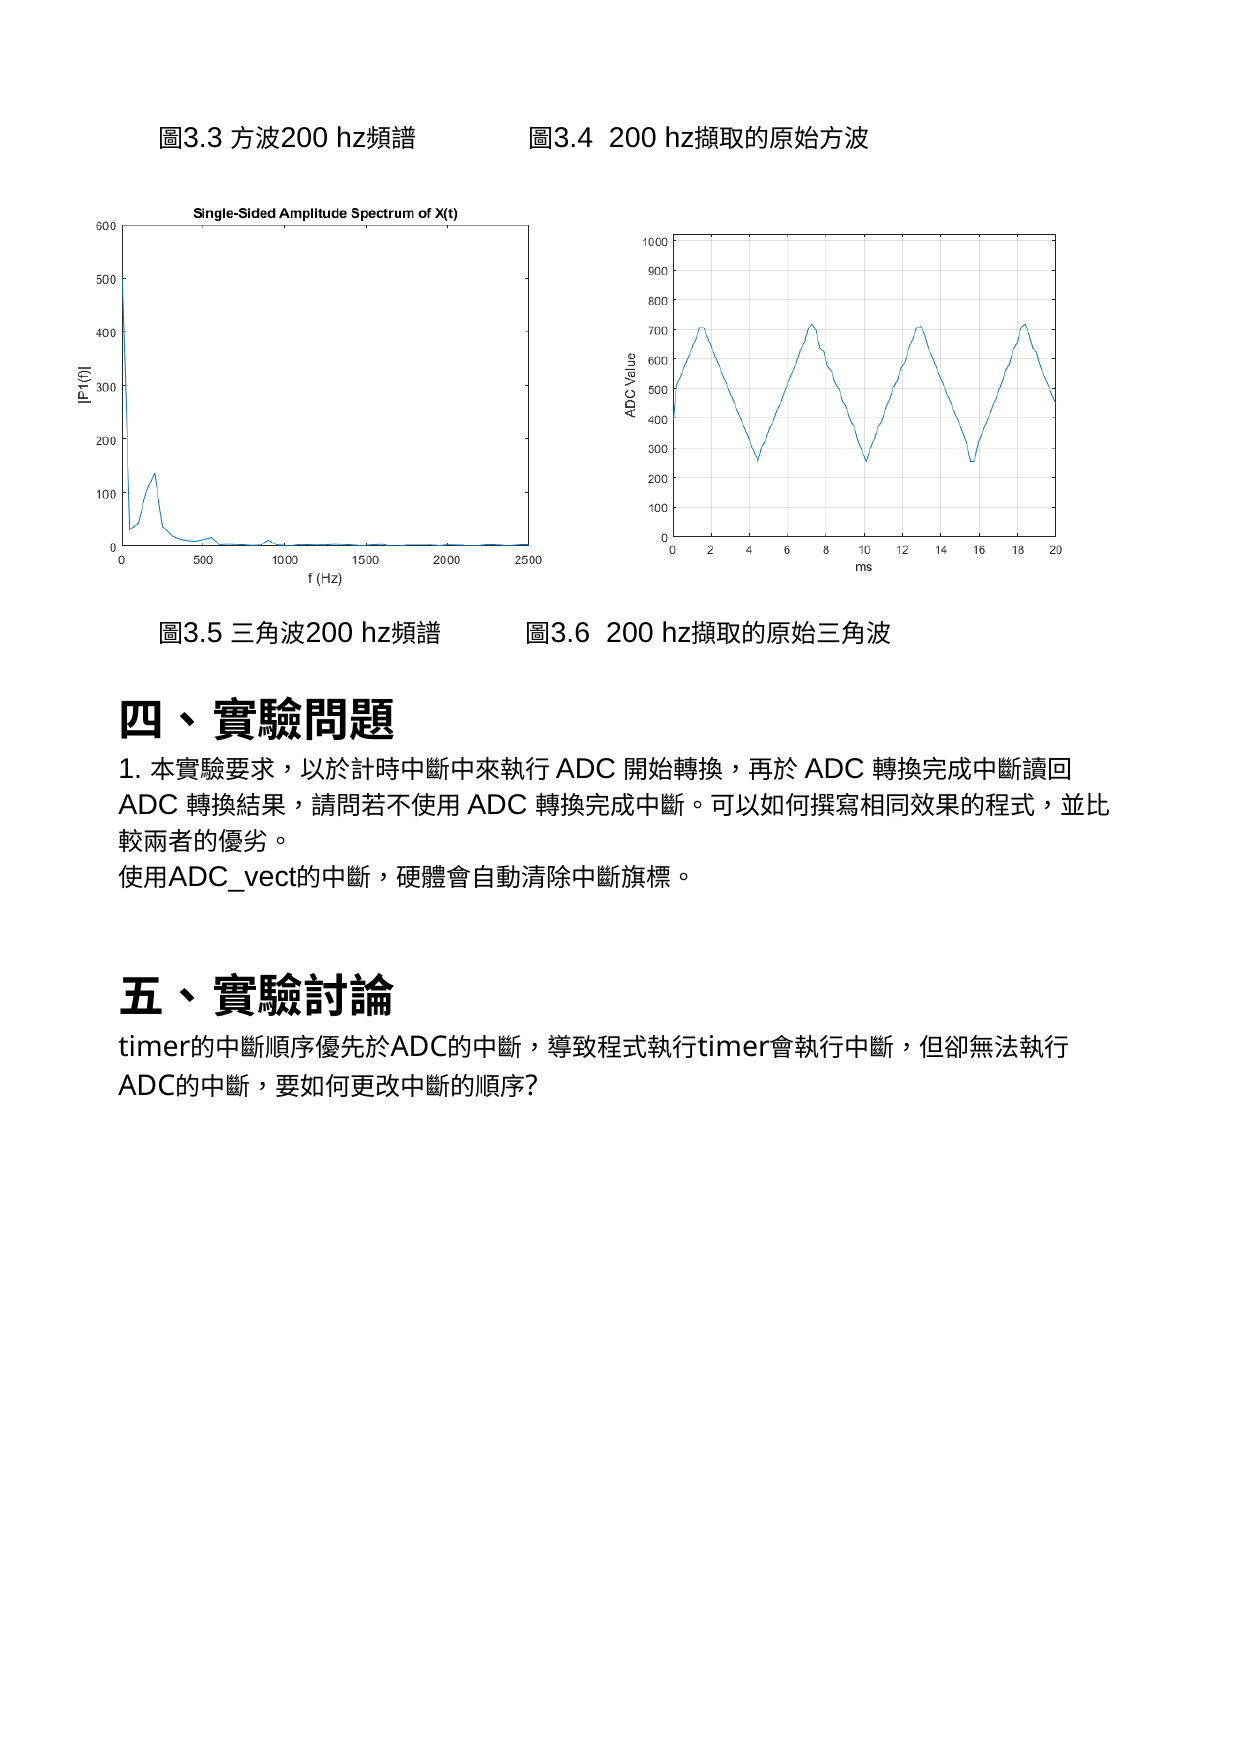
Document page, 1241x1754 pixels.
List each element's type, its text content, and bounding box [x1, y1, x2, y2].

text 圖3.5 三角波200 hz頻譜 圖3.6 200 hz擷取的原始三角波 [118, 614, 1122, 650]
text 圖3.3 方波200 hz頻譜 圖3.4 200 hz擷取的原始方波 [118, 118, 1122, 154]
picture [53, 195, 578, 589]
list 實驗討論 [118, 960, 1122, 1026]
text 1. 本實驗要求，以於計時中斷中來執行 ADC 開始轉換，再於 ADC 轉換完成中斷讀回 ADC 轉換結果，請問若不使用 ADC 轉換完成中斷。可以如何撰寫相同效果的程式，並比較兩者的優劣。 [118, 749, 1122, 858]
text timer的中斷順序優先於ADC的中斷，導致程式執行timer會執行中斷，但卻無法執行ADC的中斷，要如何更改中斷的順序? [118, 1026, 1122, 1104]
text 使用ADC_vect的中斷，硬體會自動清除中斷旗標。 [118, 858, 1122, 894]
list 實驗問題 [118, 683, 1122, 749]
picture [608, 206, 1102, 577]
